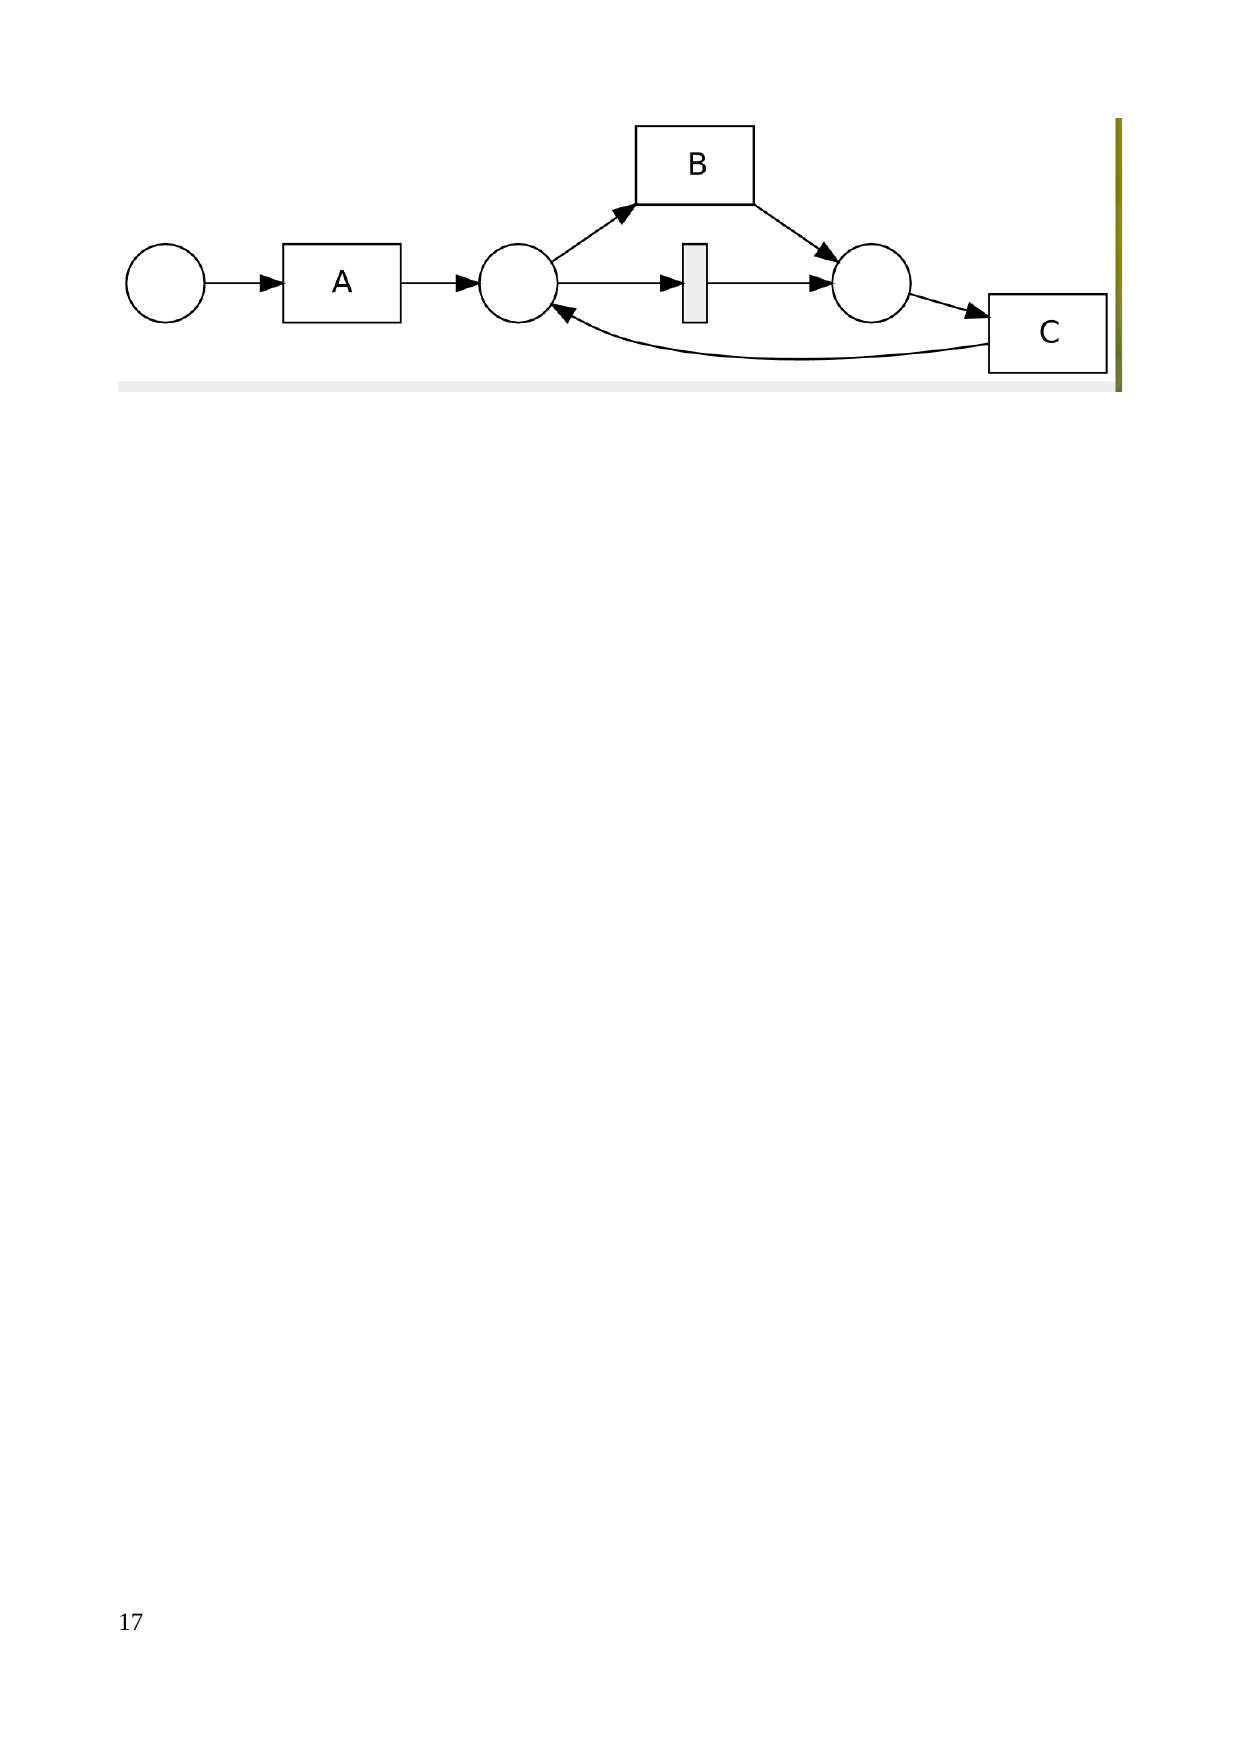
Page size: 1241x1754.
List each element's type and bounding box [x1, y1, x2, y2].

picture [118, 118, 1123, 392]
